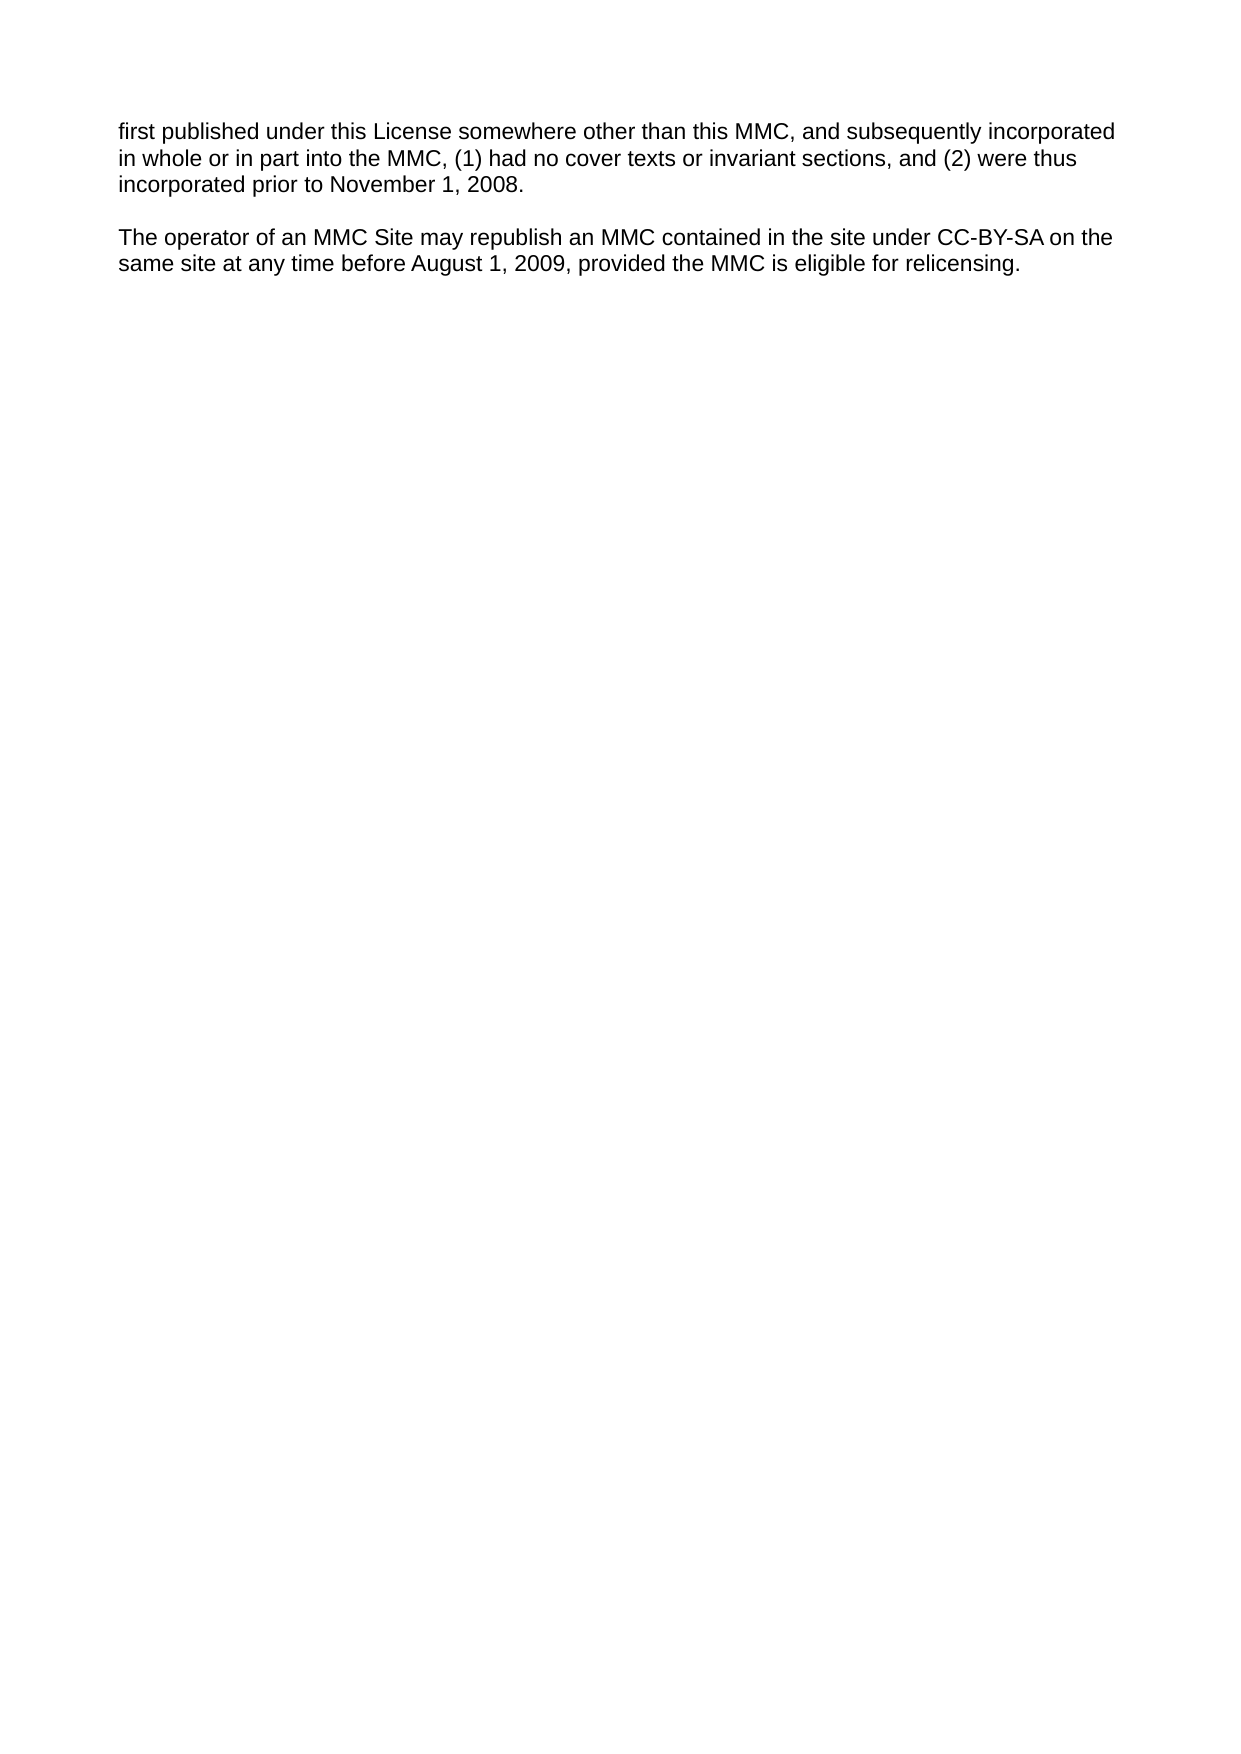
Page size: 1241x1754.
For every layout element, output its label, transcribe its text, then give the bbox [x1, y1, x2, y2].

text The operator of an MMC Site may republish an MMC contained in the site under CC-BY-SA on the same site at any time before August 1, 2009, provided the MMC is eligible for relicensing. [118, 203, 1122, 276]
text first published under this License somewhere other than this MMC, and subsequently incorporated in whole or in part into the MMC, (1) had no cover texts or invariant sections, and (2) were thus incorporated prior to November 1, 2008. [118, 118, 1122, 197]
